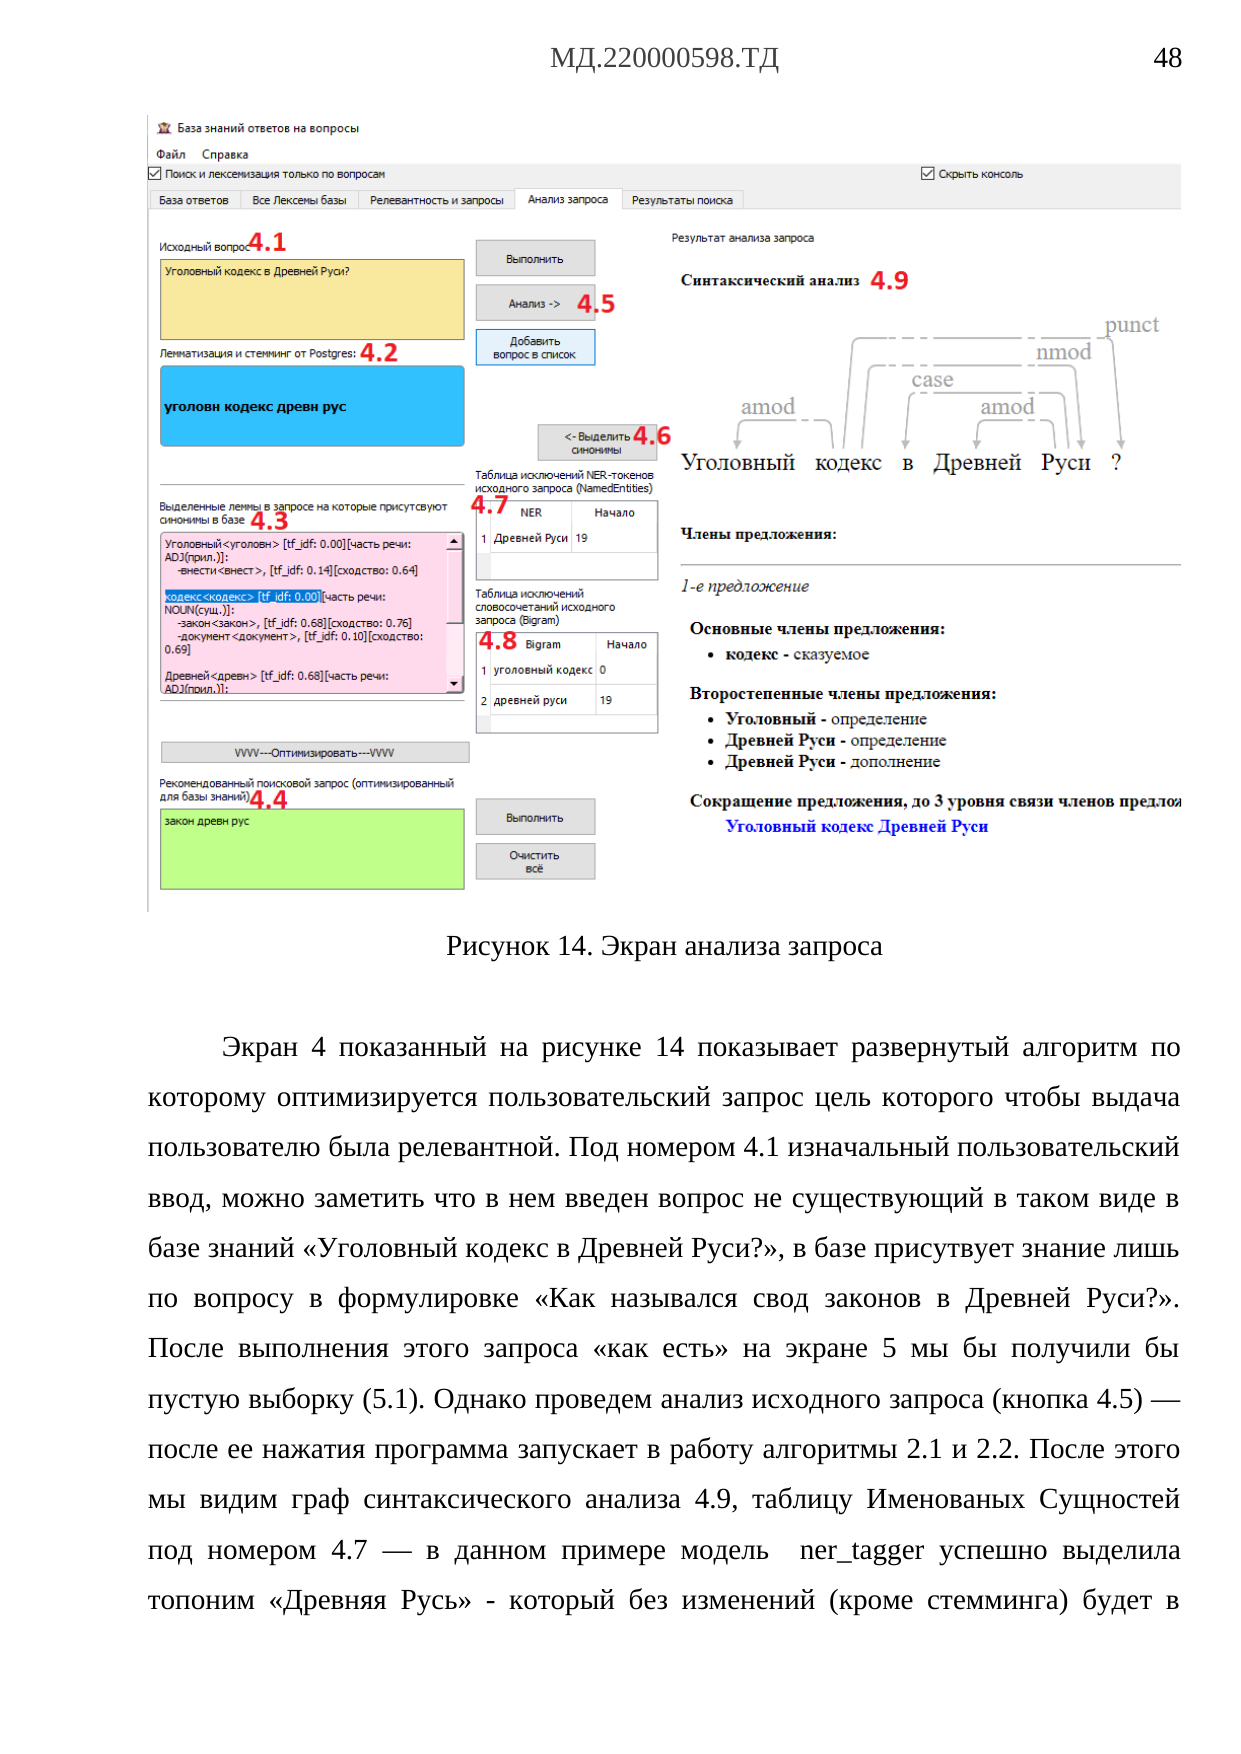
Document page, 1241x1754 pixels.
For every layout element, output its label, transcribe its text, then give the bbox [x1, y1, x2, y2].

text Рисунок 14. Экран анализа запроса [148, 912, 1181, 962]
text Экран 4 показанный на рисунке 14 показывает развернутый алгоритм по которому оптимизируется пользовательский запрос цель которого чтобы выдача пользователю была релевантной. Под номером 4.1 изначальный пользовательский ввод, можно заметить что в нем введен вопрос не существующий в таком виде в базе знаний «Уголовный кодекс в Древней Руси?», в базе присутвует знание лишь по вопросу в формулировке «Как назывался свод законов в Древней Руси?». После выполнения этого запроса «как есть» на экране 5 мы бы получили бы пустую выборку (5.1). Однако проведем анализ исходного запроса (кнопка 4.5) — после ее нажатия программа запускает в работу алгоритмы 2.1 и 2.2. После этого мы видим граф синтаксического анализа 4.9, таблицу Именованых Сущностей под номером 4.7 — в данном примере модель ner_tagger успешно выделила топоним «Древняя Русь» - который без изменений (кроме стемминга) будет в [148, 1029, 1181, 1616]
picture [147, 115, 1182, 912]
